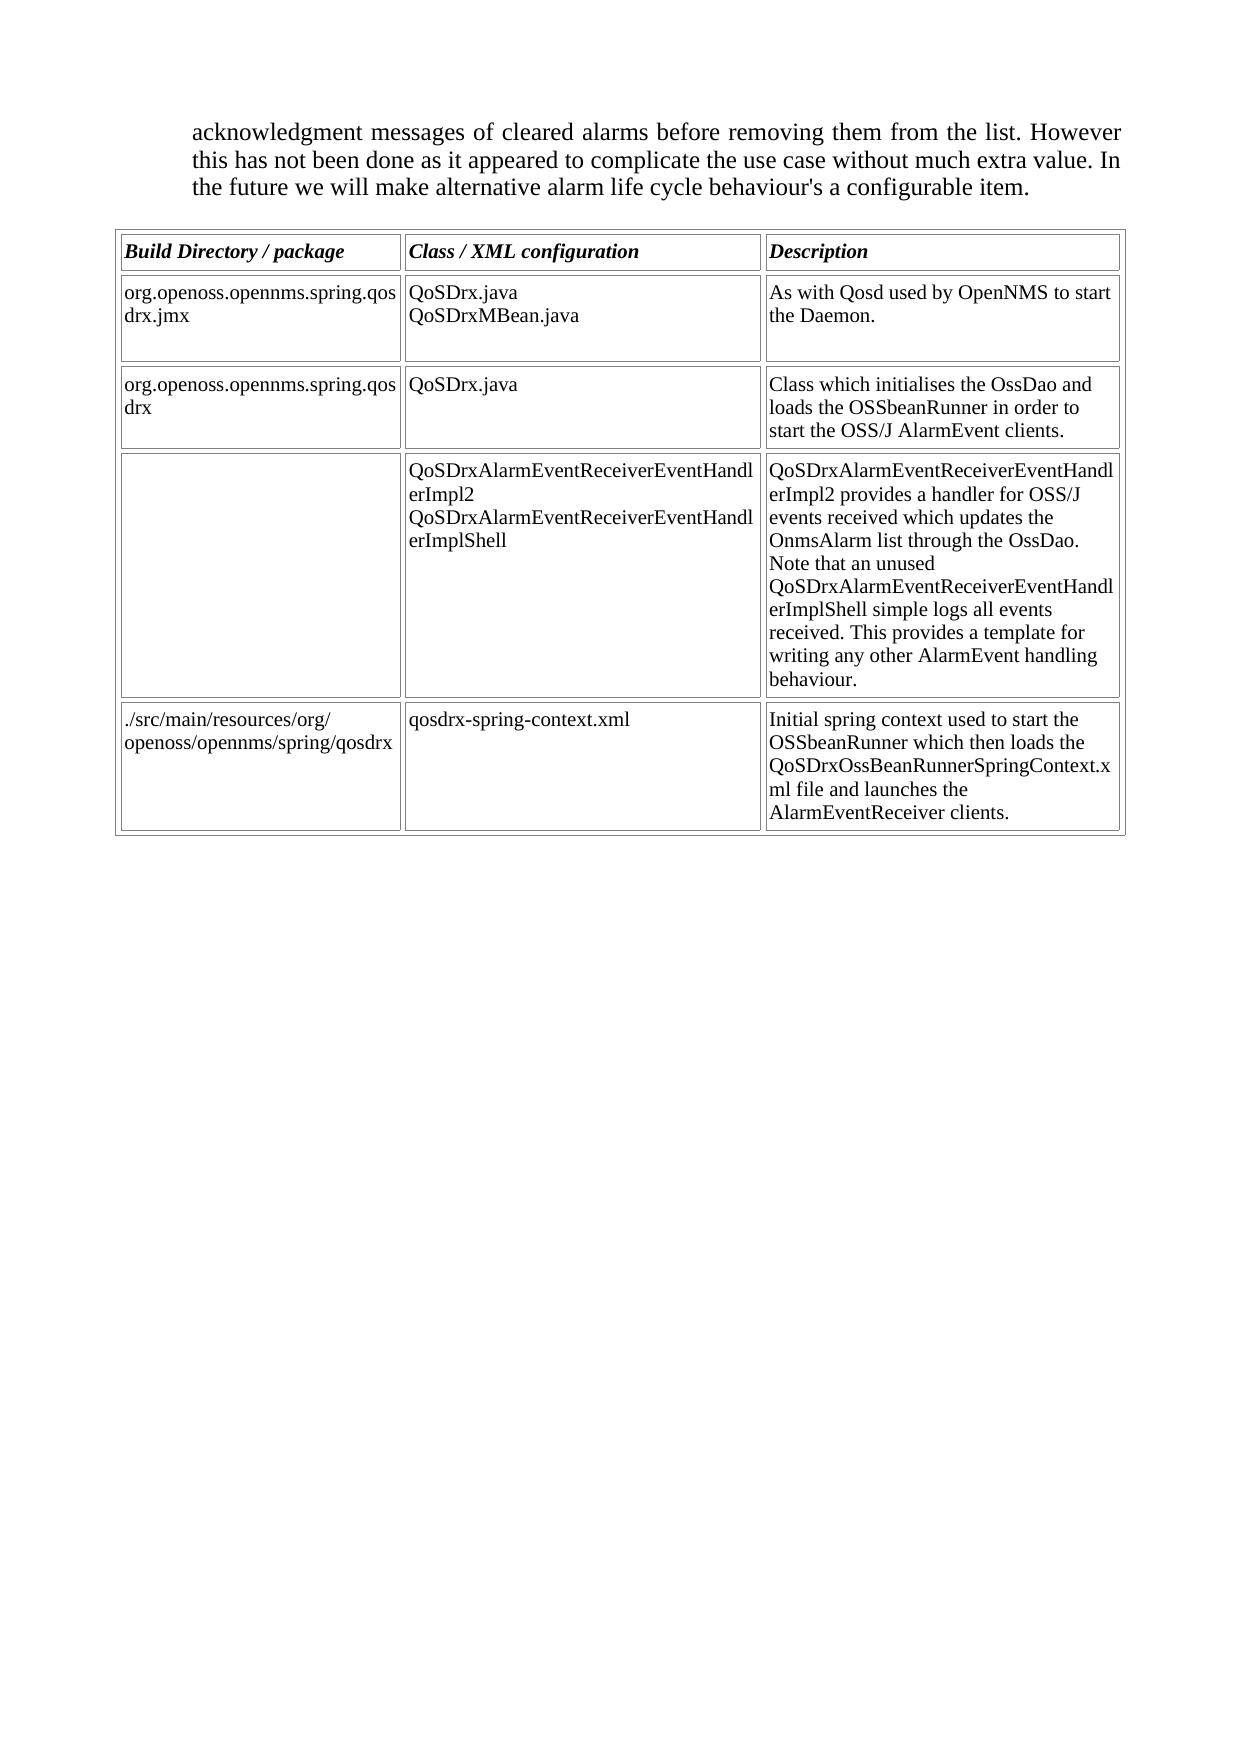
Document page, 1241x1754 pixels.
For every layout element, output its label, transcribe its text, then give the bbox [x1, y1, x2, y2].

table_header Class / XML configuration [403, 230, 763, 269]
table_header Build Directory / package [118, 230, 402, 269]
table_cell QoSDrxAlarmEventReceiverEventHandlerImpl2 provides a handler for OSS/J events received which updates the OnmsAlarm list through the OssDao. Note that an unused QoSDrxAlarmEventReceiverEventHandlerImplShell simple logs all events received. This provides a template for writing any other AlarmEvent handling behaviour. [763, 448, 1122, 697]
table_cell QoSDrxAlarmEventReceiverEventHandlerImpl2 QoSDrxAlarmEventReceiverEventHandlerImplShell [403, 448, 763, 697]
table_cell As with Qosd used by OpenNMS to start the Daemon. [763, 270, 1122, 361]
table_cell Initial spring context used to start the OSSbeanRunner which then loads the QoSDrxOssBeanRunnerSpringContext.xml file and launches the AlarmEventReceiver clients. [763, 697, 1122, 830]
table_cell QoSDrx.java QoSDrxMBean.java [403, 270, 763, 361]
table_header Description [763, 230, 1122, 269]
table_cell qosdrx-spring-context.xml [403, 697, 763, 830]
table_cell Class which initialises the OssDao and loads the OSSbeanRunner in order to start the OSS/J AlarmEvent clients. [763, 361, 1122, 448]
table_cell ./src/main/resources/org/openoss/opennms/spring/qosdrx [118, 697, 402, 830]
list acknowledgment messages of cleared alarms before removing them from the list. However this has not been done as it appeared to complicate the use case without much extra value. In the future we will make alternative alarm life cycle behaviour's a configurable item. [162, 118, 1122, 201]
table_cell [122, 454, 400, 697]
table_cell org.openoss.opennms.spring.qosdrx [118, 361, 402, 448]
table_cell org.openoss.opennms.spring.qosdrx.jmx [118, 270, 402, 361]
table_cell [118, 448, 402, 697]
table_cell QoSDrx.java [403, 361, 763, 448]
